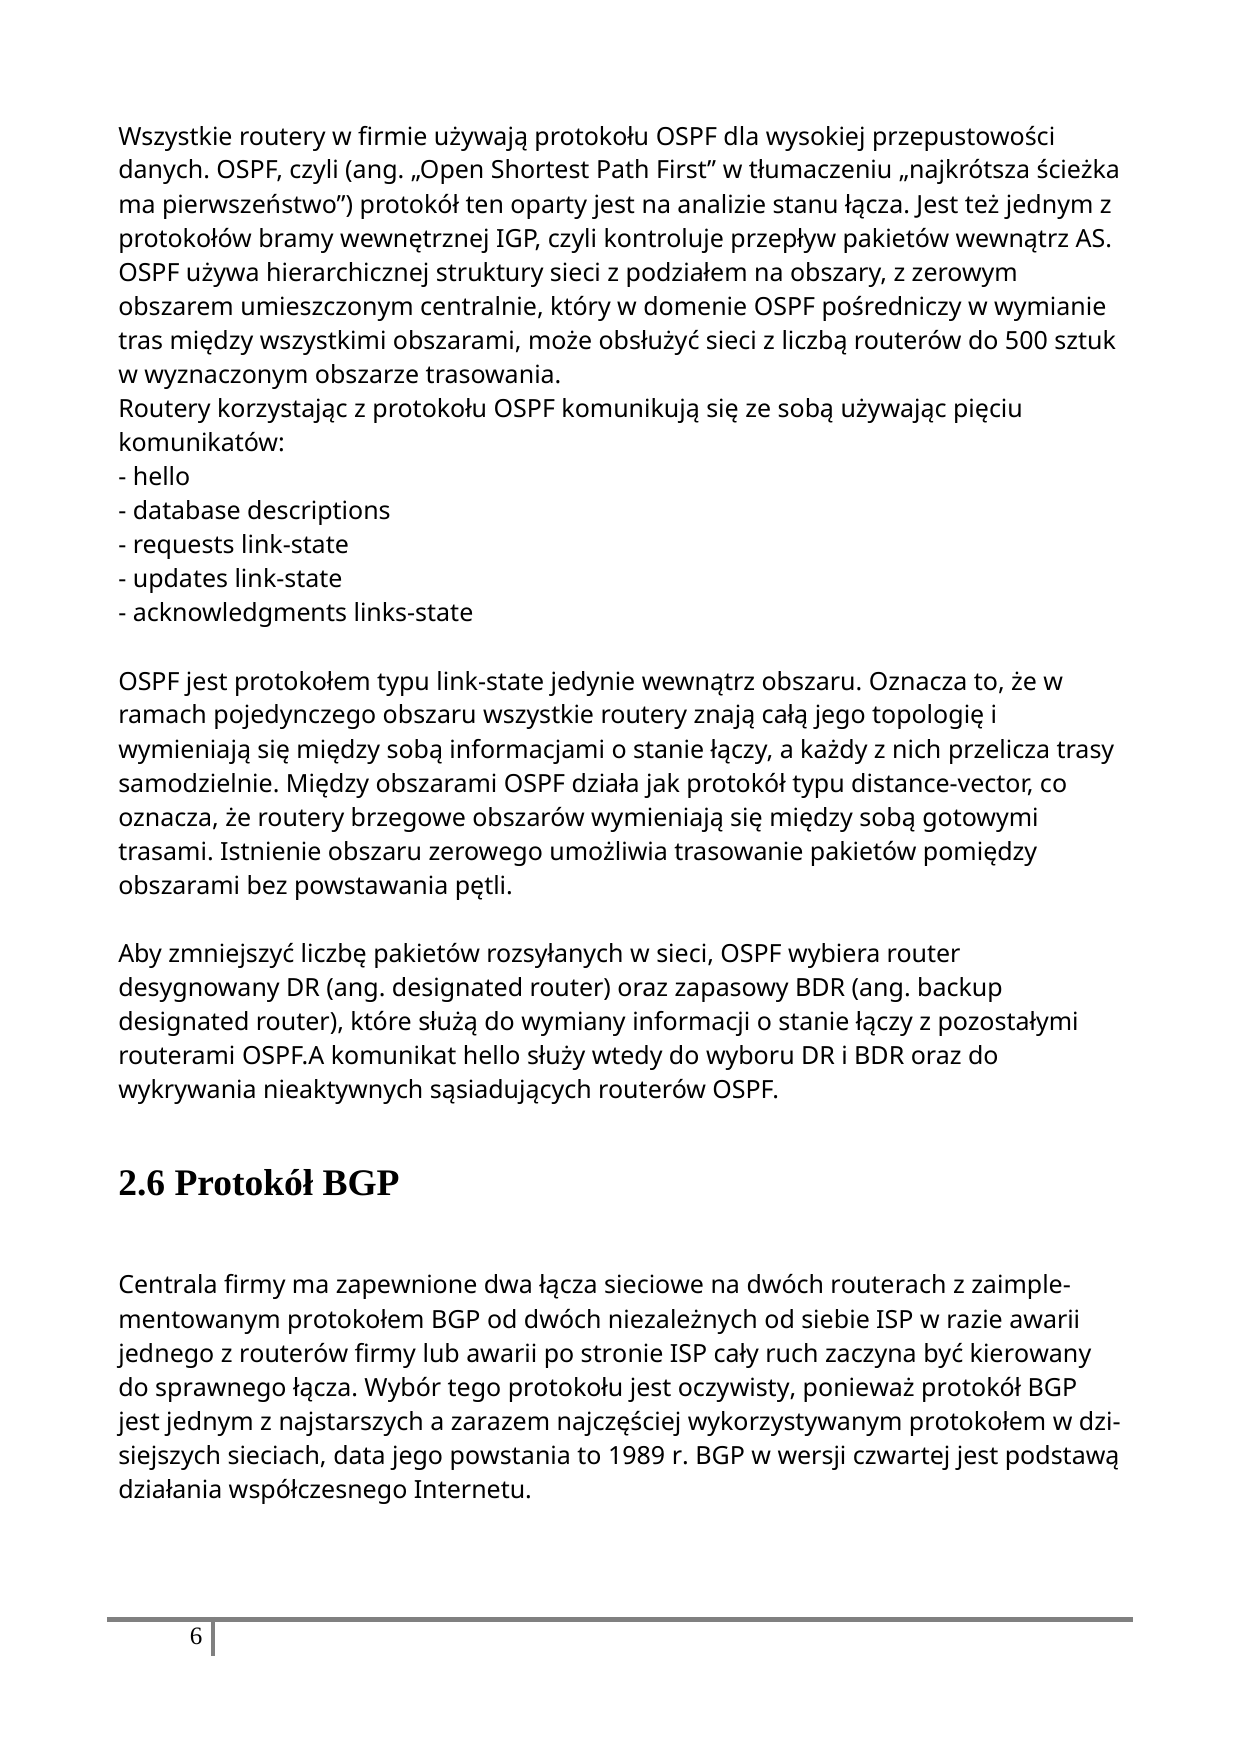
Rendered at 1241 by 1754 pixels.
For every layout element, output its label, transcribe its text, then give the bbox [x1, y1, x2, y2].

text Routery korzystając z protokołu OSPF komunikują się ze sobą używając pięciu komunikatów: [118, 391, 1122, 459]
text - requests link-state [118, 527, 1122, 561]
text Wszystkie routery w firmie używają protokołu OSPF dla wysokiej przepustowości danych. OSPF, czyli (ang. „Open Shortest Path First” w tłumaczeniu „najkrótsza ścieżka ma pierwszeństwo”) protokół ten oparty jest na analizie stanu łącza. Jest też jednym z protokołów bramy wewnętrznej IGP, czyli kontroluje przepływ pakietów wewnątrz AS. OSPF używa hierarchicznej struktury sieci z podziałem na obszary, z zerowym obszarem umieszczonym centralnie, który w domenie OSPF pośredniczy w wymianie tras między wszystkimi obszarami, może obsłużyć sieci z liczbą routerów do 500 sztuk w wyznaczonym obszarze trasowania. [118, 118, 1122, 391]
text - hello [118, 459, 1122, 493]
text Aby zmniejszyć liczbę pakietów rozsyłanych w sieci, OSPF wybiera router desygnowany DR (ang. designated router) oraz zapasowy BDR (ang. backup designated router), które służą do wymiany informacji o stanie łączy z pozostałymi routerami OSPF.A komunikat hello służy wtedy do wyboru DR i BDR oraz do wykrywania nieaktywnych sąsiadujących routerów OSPF. [118, 936, 1122, 1106]
text - database descriptions [118, 493, 1122, 527]
text OSPF jest protokołem typu link-state jedynie wewnątrz obszaru. Oznacza to, że w ramach pojedynczego obszaru wszystkie routery znają całą jego topologię i wymieniają się między sobą informacjami o stanie łączy, a każdy z nich przelicza trasy samodzielnie. Między obszarami OSPF działa jak protokół typu distance-vector, co oznacza, że routery brzegowe obszarów wymieniają się między sobą gotowymi trasami. Istnienie obszaru zerowego umożliwia trasowanie pakietów pomiędzy obszarami bez powstawania pętli. [118, 663, 1122, 902]
text - acknowledgments links-state [118, 595, 1122, 629]
text - updates link-state [118, 561, 1122, 595]
text Cen­trala firmy ma zapew­nione dwa łącza sie­ciowe na dwóch route­rach z zaim­ple­men­to­wa­nym pro­to­ko­łem BGP od dwóch nie­za­leż­nych od sie­bie ISP w razie awa­rii jed­nego z route­rów firmy lub awa­rii po stro­nie ISP cały ruch zaczyna być kie­ro­wany do spraw­nego łącza. Wybór tego pro­to­kołu jest oczy­wi­sty, ponie­waż pro­to­kół BGP jest jed­nym z naj­star­szych a zara­zem naj­czę­ściej wyko­rzy­sty­wa­nym pro­to­ko­łem w dzi­siej­szych sie­ciach, data jego powsta­nia to 1989 r. BGP w wer­sji czwar­tej jest pod­stawą dzia­ła­nia współ­cze­snego Inter­netu. [118, 1267, 1122, 1506]
subtitle 2.6 Protokół BGP [118, 1161, 1122, 1204]
